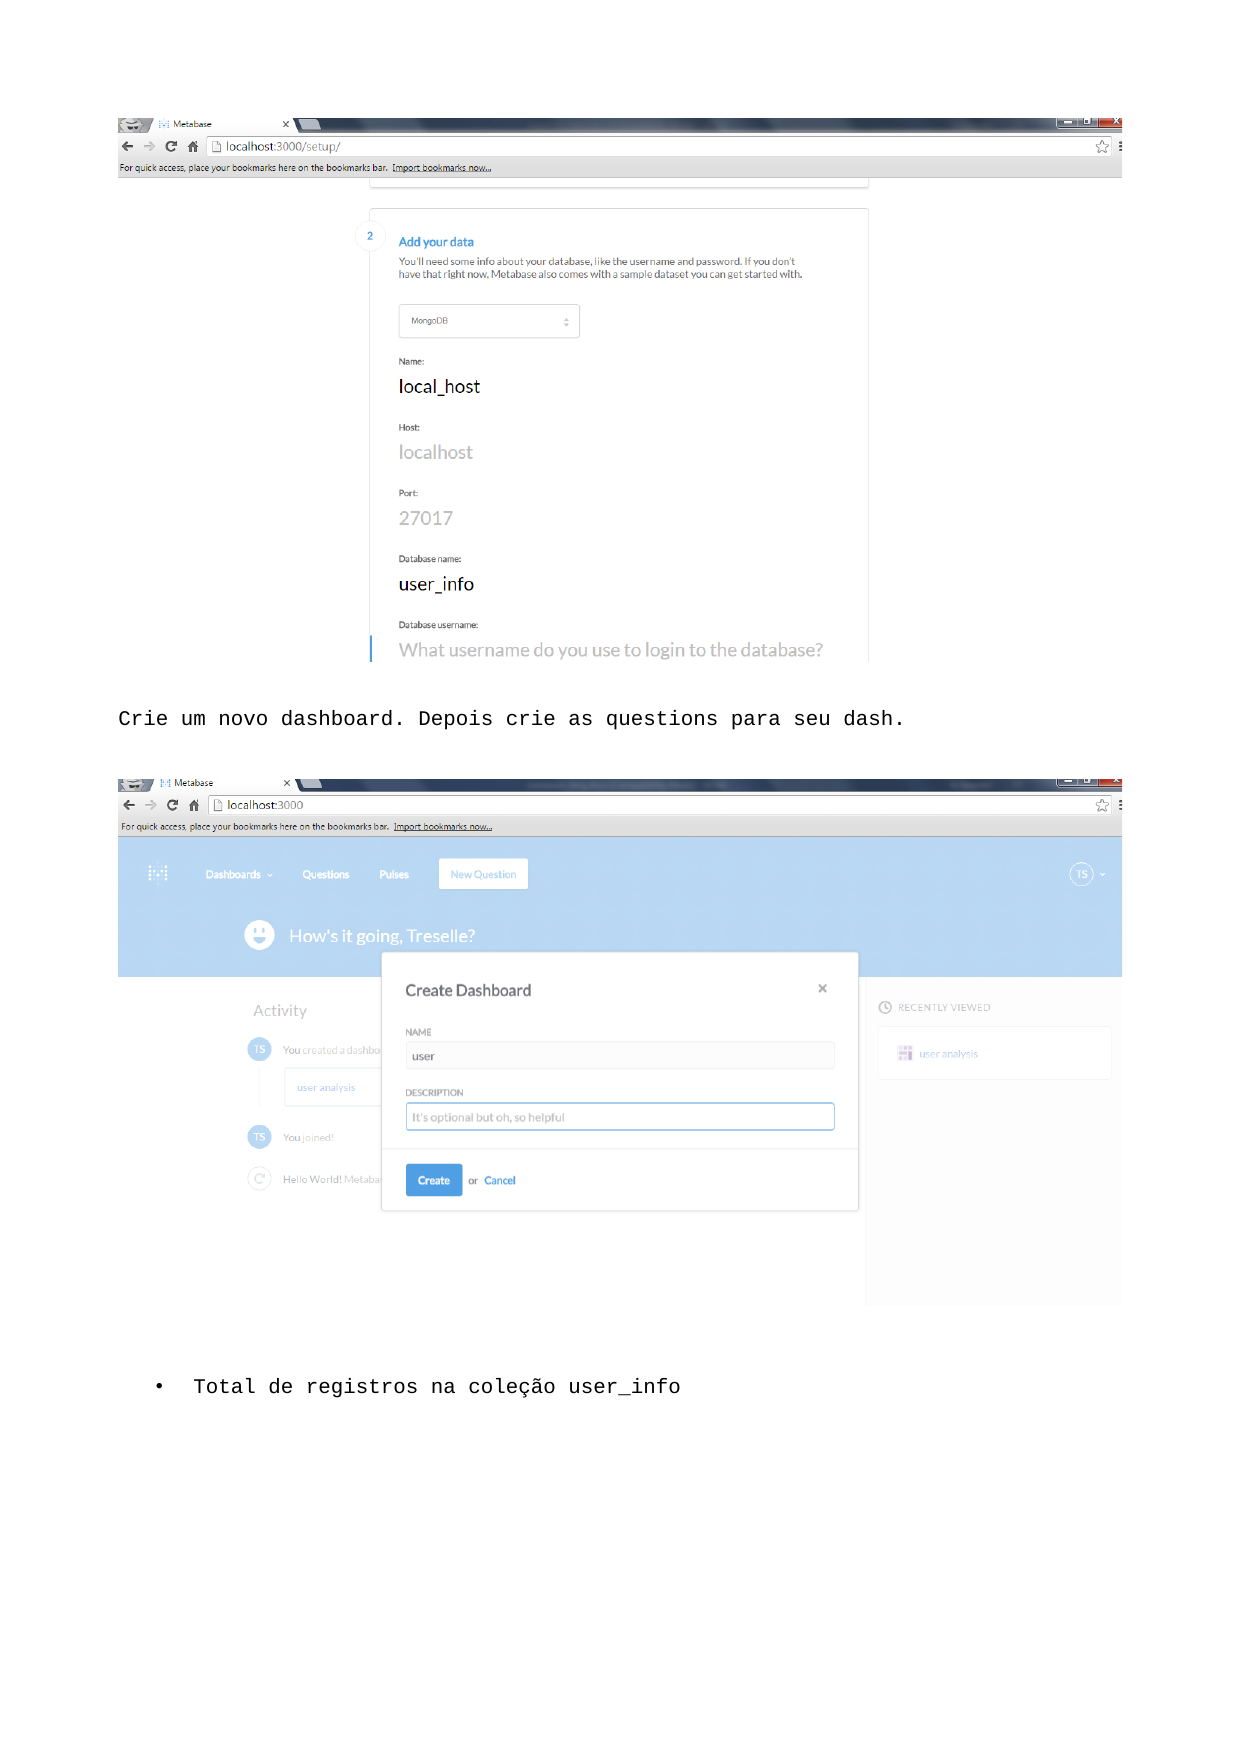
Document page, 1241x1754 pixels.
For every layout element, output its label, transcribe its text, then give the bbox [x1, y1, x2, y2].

picture [118, 118, 1123, 662]
picture [118, 779, 1123, 1306]
text Crie um novo dashboard. Depois crie as questions para seu dash. [118, 708, 1122, 732]
list Total de registros na coleção user_info [156, 1376, 1122, 1400]
